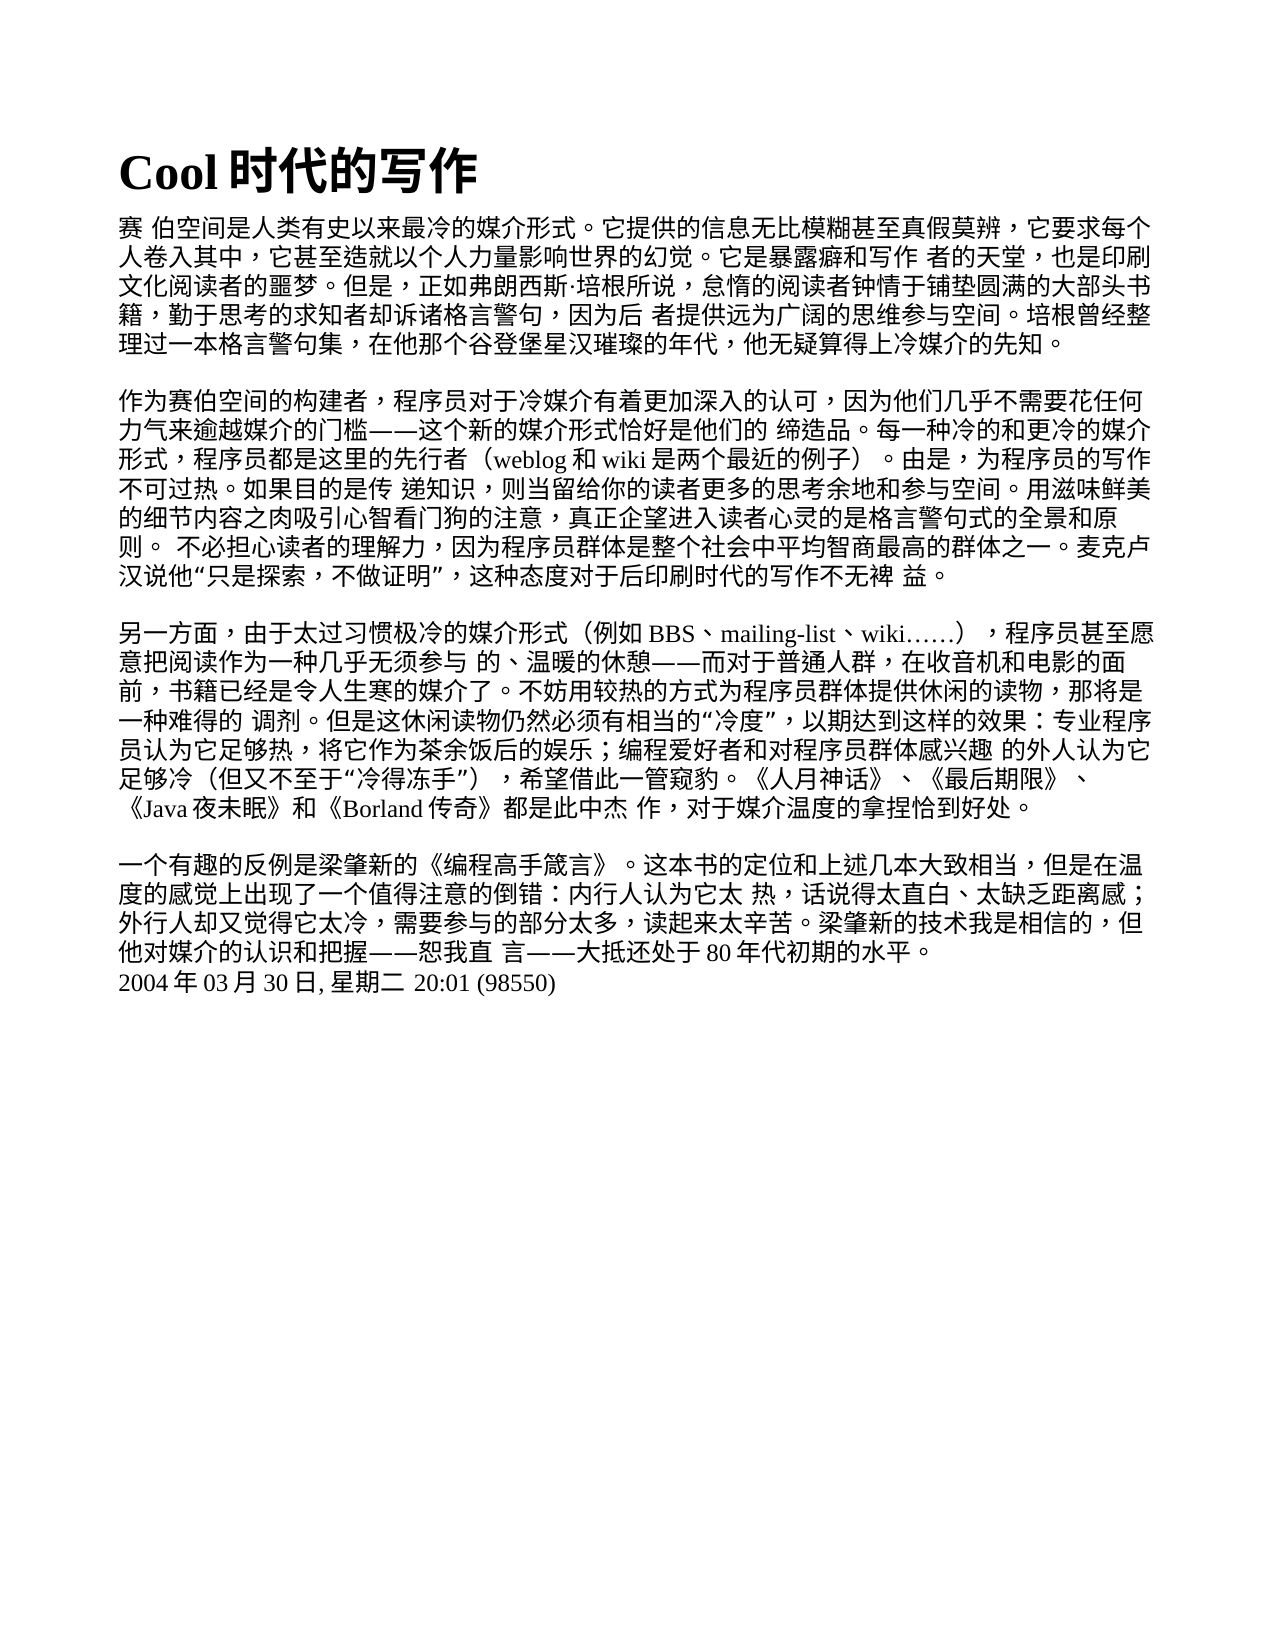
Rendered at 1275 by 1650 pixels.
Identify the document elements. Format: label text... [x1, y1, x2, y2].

text 作为赛伯空间的构建者，程序员对于冷媒介有着更加深入的认可，因为他们几乎不需要花任何力气来逾越媒介的门槛——这个新的媒介形式恰好是他们的 缔造品。每一种冷的和更冷的媒介形式，程序员都是这里的先行者（weblog和wiki是两个最近的例子）。由是，为程序员的写作不可过热。如果目的是传 递知识，则当留给你的读者更多的思考余地和参与空间。用滋味鲜美的细节内容之肉吸引心智看门狗的注意，真正企望进入读者心灵的是格言警句式的全景和原则。 不必担心读者的理解力，因为程序员群体是整个社会中平均智商最高的群体之一。麦克卢汉说他“只是探索，不做证明”，这种态度对于后印刷时代的写作不无裨 益。 [118, 387, 1157, 592]
text 2004年03月30日, 星期二 20:01 (98550) [118, 968, 1157, 997]
text 赛 伯空间是人类有史以来最冷的媒介形式。它提供的信息无比模糊甚至真假莫辨，它要求每个人卷入其中，它甚至造就以个人力量影响世界的幻觉。它是暴露癖和写作 者的天堂，也是印刷文化阅读者的噩梦。但是，正如弗朗西斯·培根所说，怠惰的阅读者钟情于铺垫圆满的大部头书籍，勤于思考的求知者却诉诸格言警句，因为后 者提供远为广阔的思维参与空间。培根曾经整理过一本格言警句集，在他那个谷登堡星汉璀璨的年代，他无疑算得上冷媒介的先知。 [118, 214, 1157, 360]
subtitle Cool时代的写作 [118, 143, 1157, 201]
text 一个有趣的反例是梁肇新的《编程高手箴言》。这本书的定位和上述几本大致相当，但是在温度的感觉上出现了一个值得注意的倒错：内行人认为它太 热，话说得太直白、太缺乏距离感；外行人却又觉得它太冷，需要参与的部分太多，读起来太辛苦。梁肇新的技术我是相信的，但他对媒介的认识和把握——恕我直 言——大抵还处于80年代初期的水平。 [118, 851, 1157, 968]
text 另一方面，由于太过习惯极冷的媒介形式（例如BBS、mailing-list、wiki……），程序员甚至愿意把阅读作为一种几乎无须参与 的、温暖的休憩——而对于普通人群，在收音机和电影的面前，书籍已经是令人生寒的媒介了。不妨用较热的方式为程序员群体提供休闲的读物，那将是一种难得的 调剂。但是这休闲读物仍然必须有相当的“冷度”，以期达到这样的效果：专业程序员认为它足够热，将它作为茶余饭后的娱乐；编程爱好者和对程序员群体感兴趣 的外人认为它足够冷（但又不至于“冷得冻手”），希望借此一管窥豹。《人月神话》、《最后期限》、《Java夜未眠》和《Borland传奇》都是此中杰 作，对于媒介温度的拿捏恰到好处。 [118, 619, 1157, 823]
